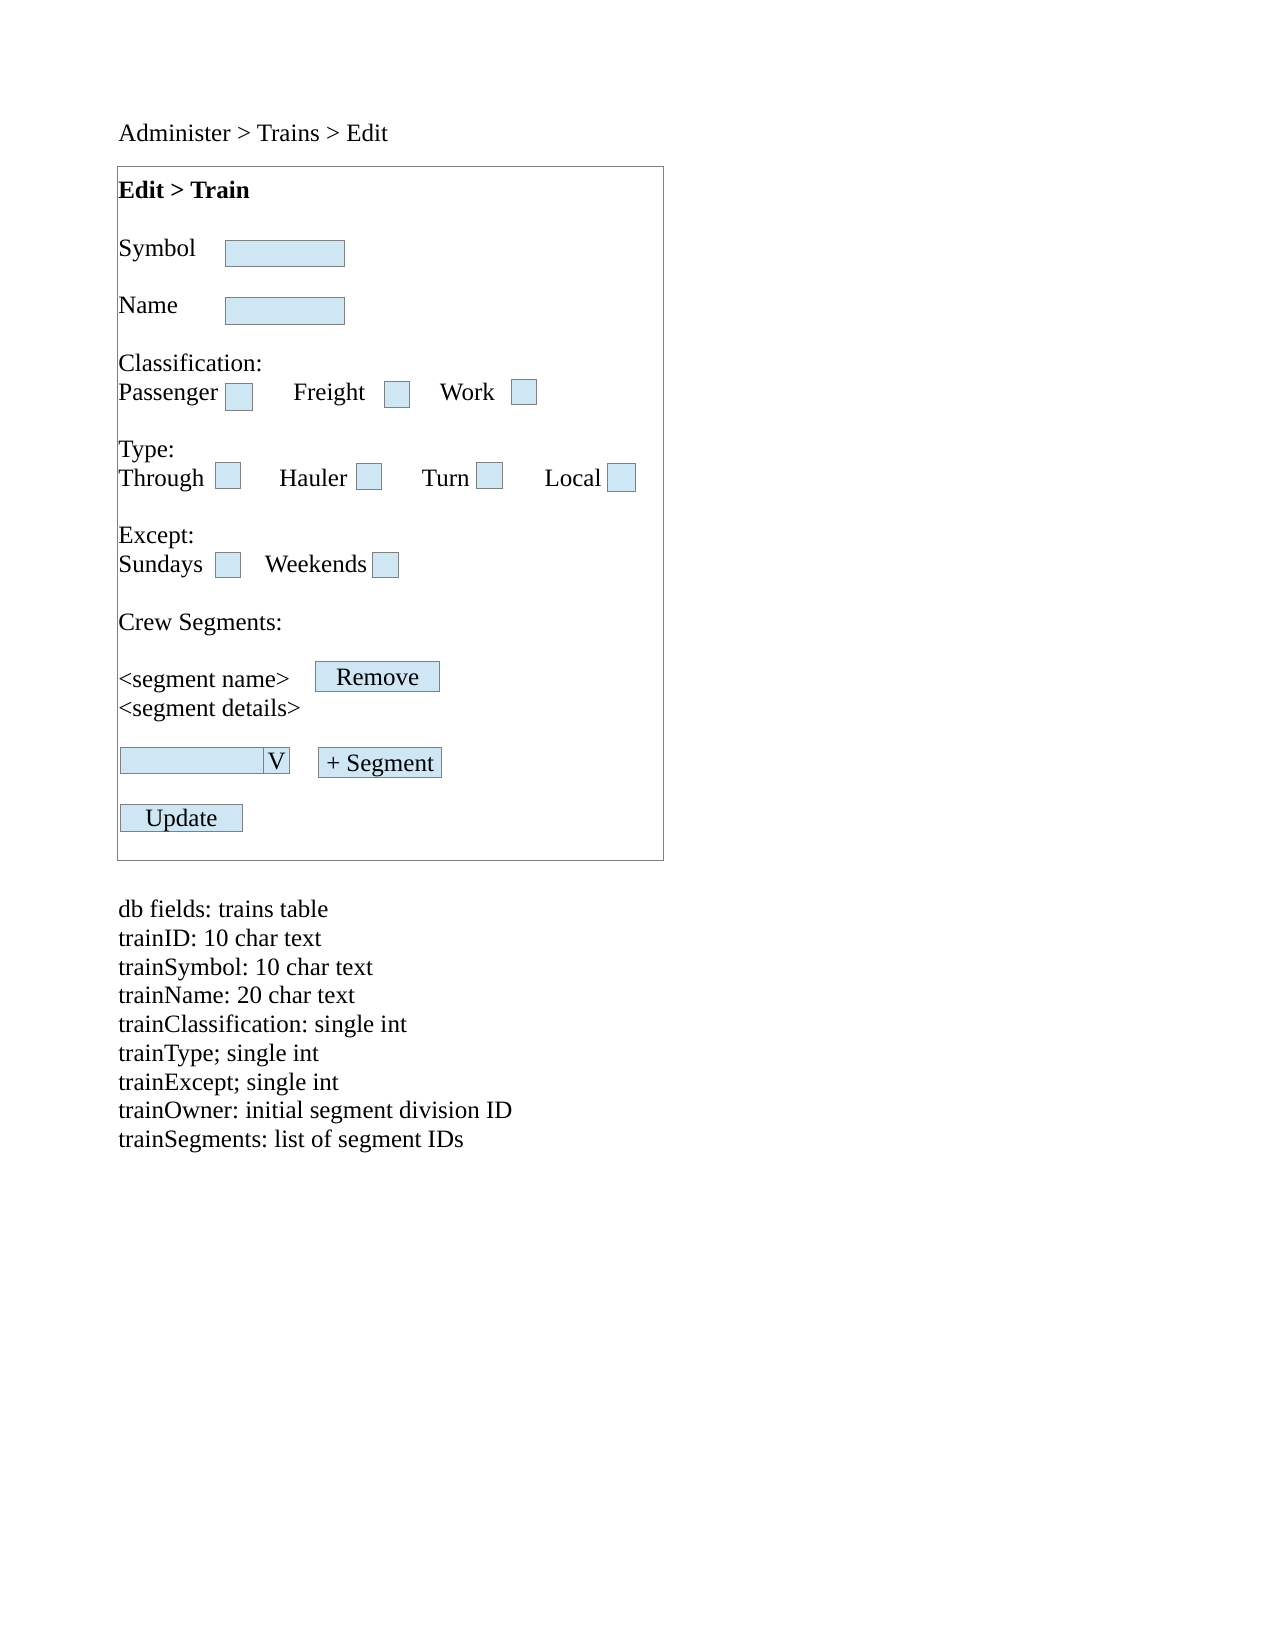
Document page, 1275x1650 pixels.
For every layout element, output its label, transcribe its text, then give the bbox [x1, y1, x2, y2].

text trainExcept; single int [118, 1067, 1157, 1096]
text [664, 291, 1157, 319]
text Sundays Weekends [118, 549, 663, 578]
text [664, 233, 1157, 262]
text trainClassification: single int [118, 1009, 1157, 1038]
text [664, 434, 1157, 463]
text [664, 176, 1157, 204]
text <segment details> [118, 693, 663, 722]
text Crew Segments: [118, 607, 663, 636]
text trainName: 20 char text [118, 981, 1157, 1009]
text [664, 377, 1157, 406]
text [664, 664, 1157, 693]
text [664, 521, 1157, 549]
text [664, 607, 1157, 636]
text Type: [118, 434, 663, 463]
text trainType; single int [118, 1038, 1157, 1067]
text db fields: trains table [118, 894, 1157, 923]
text trainID: 10 char text [118, 923, 1157, 952]
text Symbol [118, 233, 663, 262]
text Name [118, 291, 663, 319]
text trainSegments: list of segment IDs [118, 1124, 1157, 1153]
text trainSymbol: 10 char text [118, 952, 1157, 981]
text Classification: [118, 348, 663, 377]
text [664, 693, 1157, 722]
text Edit > Train [118, 176, 663, 204]
text <segment name> [118, 664, 663, 693]
text [664, 463, 1157, 492]
text Through Hauler Turn Local [118, 463, 607, 492]
text [664, 549, 1157, 578]
text [664, 348, 1157, 377]
text Administer > Trains > Edit [118, 118, 1157, 147]
text [636, 463, 663, 492]
text Passenger Freight Work [118, 377, 663, 406]
text Except: [118, 521, 663, 549]
text trainOwner: initial segment division ID [118, 1096, 1157, 1124]
